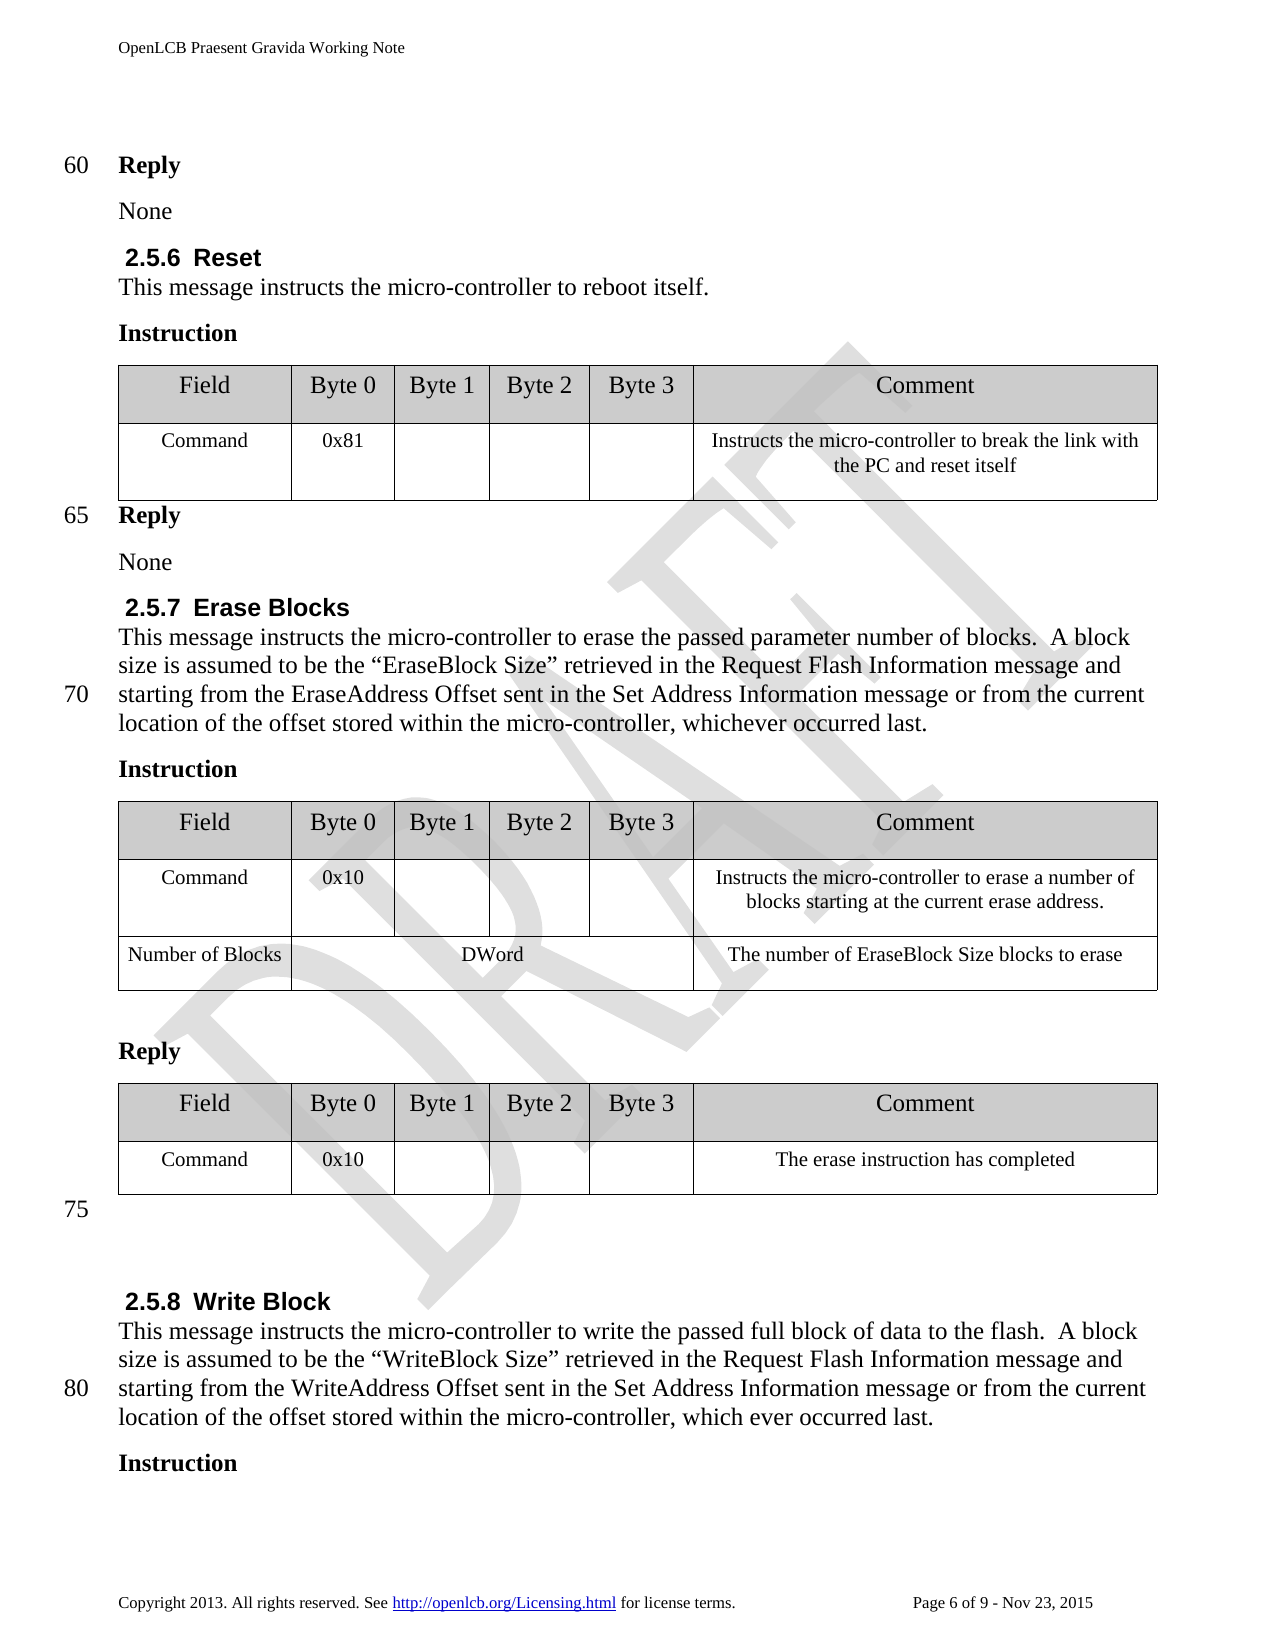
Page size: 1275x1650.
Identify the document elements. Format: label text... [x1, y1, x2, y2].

table_header Byte 0 [292, 366, 394, 423]
table_header [368, 835, 394, 859]
text Instruction [118, 754, 583, 783]
text Instruction [118, 318, 1157, 347]
subtitle Write Block [118, 1287, 1157, 1316]
text [857, 754, 1157, 783]
table_header Byte 3 [599, 1084, 693, 1141]
table_cell [670, 860, 693, 912]
table_cell [490, 1168, 494, 1194]
table_header Field [119, 1084, 291, 1141]
table_cell Command [119, 860, 291, 936]
table_cell Instructs the micro-controller to break the link with the PC and reset itself [757, 432, 861, 500]
text [699, 509, 746, 529]
table_header Byte 3 [590, 1084, 631, 1099]
text Reply [118, 501, 687, 529]
table_header [694, 366, 822, 423]
text [542, 1036, 1157, 1065]
table_header Byte 1 [395, 366, 489, 423]
table_cell [694, 945, 721, 990]
text This message instructs the micro-controller to erase the passed parameter number of blocks. A block size is assumed to be the “EraseBlock Size” retrieved in the Request Flash Information message and starting from the EraseAddress Offset sent in the Set Address Information message or from the current location of the offset stored within the micro-controller, whichever occurred last. [803, 622, 1157, 737]
table_cell [590, 1142, 693, 1194]
table_cell 0x10 [292, 860, 394, 936]
text Reply [118, 150, 1157, 179]
text [951, 547, 1157, 575]
table_cell 0x81 [292, 424, 394, 500]
table_header Byte 2 [490, 802, 589, 859]
table_cell DWord [509, 972, 562, 990]
text None [118, 196, 1157, 225]
table_cell 0x10 [338, 1142, 394, 1194]
table_cell Instructs the micro-controller to break the link with the PC and reset itself [828, 424, 1157, 500]
subtitle [997, 593, 1157, 622]
text None [118, 547, 641, 575]
table_header Field [119, 802, 291, 859]
table_header Byte 2 [490, 366, 589, 423]
table_header Byte 1 [395, 828, 469, 859]
table_cell Command [119, 424, 291, 500]
table_cell 0x10 [292, 1142, 347, 1194]
subtitle [798, 593, 983, 622]
table_cell DWord [292, 979, 324, 990]
table_cell [395, 860, 489, 936]
table_cell Instructs the micro-controller to break the link with the PC and reset itself [694, 424, 764, 500]
table_cell [395, 1142, 489, 1194]
table_header Byte 2 [490, 1084, 584, 1141]
table_header Comment [748, 802, 1157, 859]
table_cell [490, 881, 515, 936]
table_cell The number of EraseBlock Size blocks to erase [710, 937, 1157, 990]
table_header [694, 825, 773, 859]
subtitle Erase Blocks [118, 593, 682, 622]
table_header [478, 1084, 489, 1099]
text Instruction [118, 1448, 1157, 1477]
table_header Comment [694, 1084, 1157, 1141]
text This message instructs the micro-controller to erase the passed parameter number of blocks. A block size is assumed to be the “EraseBlock Size” retrieved in the Request Flash Information message and starting from the EraseAddress Offset sent in the Set Address Information message or from the current location of the offset stored within the micro-controller, whichever occurred last. [118, 622, 797, 737]
text This message instructs the micro-controller to reboot itself. [118, 272, 1157, 300]
text [665, 547, 936, 575]
table_cell The erase instruction has completed [694, 1142, 1157, 1194]
text [778, 501, 890, 529]
table_cell DWord [292, 937, 453, 990]
table_cell [395, 424, 489, 500]
text Reply [118, 1036, 218, 1065]
table_header Byte 1 [395, 1084, 478, 1141]
table_header Byte 3 [590, 802, 635, 859]
table_cell [512, 860, 589, 936]
table_header Byte 0 [292, 802, 392, 859]
table_cell [490, 424, 589, 500]
table_cell [513, 1142, 589, 1194]
table_header Byte 3 [590, 366, 693, 423]
text [677, 754, 843, 783]
text [436, 1036, 528, 1065]
table_cell Instructs the micro-controller to erase a number of blocks starting at the current erase address. [694, 860, 1157, 936]
text This message instructs the micro-controller to write the passed full block of data to the flash. A block size is assumed to be the “WriteBlock Size” retrieved in the Request Flash Information message and starting from the WriteAddress Offset sent in the Set Address Information message or from the current location of the offset stored within the micro-controller, which ever occurred last. [118, 1316, 1157, 1431]
subtitle Reset [118, 243, 1157, 272]
table_header Byte 0 [292, 1084, 394, 1141]
table_header Byte 1 [443, 802, 489, 835]
table_cell Number of Blocks [119, 937, 291, 990]
table_cell Command [119, 1142, 291, 1194]
text [232, 1036, 418, 1065]
text [905, 501, 1157, 529]
table_cell DWord [541, 937, 693, 990]
table_cell [590, 424, 693, 500]
table_header Comment [815, 366, 1157, 423]
subtitle [696, 593, 808, 622]
text [739, 501, 787, 529]
table_header Field [119, 366, 291, 423]
table_header Byte 3 [616, 802, 693, 856]
table_cell DWord [443, 937, 514, 977]
table_cell [590, 860, 688, 936]
text [583, 754, 663, 783]
